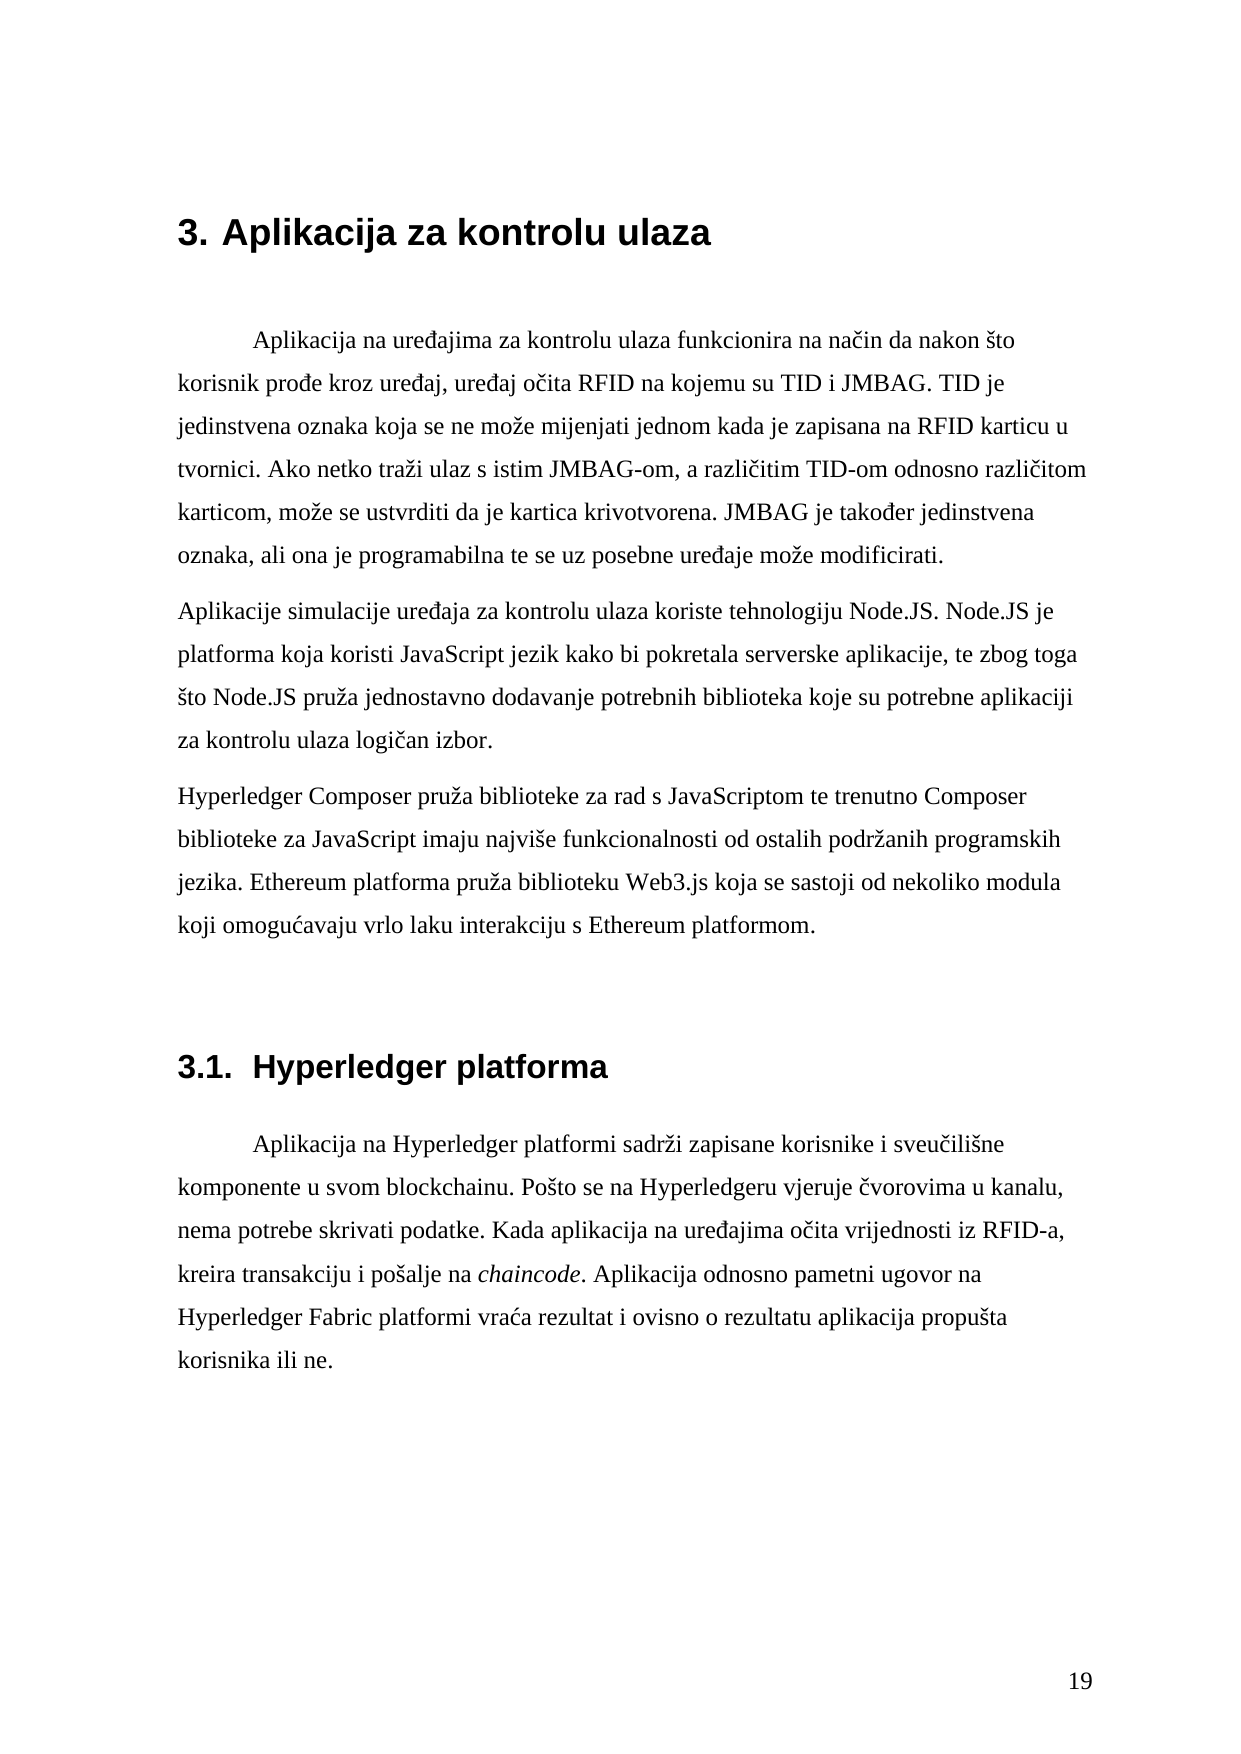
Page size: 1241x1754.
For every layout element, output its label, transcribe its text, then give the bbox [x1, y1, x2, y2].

text Aplikacije simulacije uređaja za kontrolu ulaza koriste tehnologiju Node.JS. Node.JS je platforma koja koristi JavaScript jezik kako bi pokretala serverske aplikacije, te zbog toga što Node.JS pruža jednostavno dodavanje potrebnih biblioteka koje su potrebne aplikaciji za kontrolu ulaza logičan izbor. [177, 596, 1092, 754]
subtitle Aplikacija za kontrolu ulaza [177, 210, 1092, 253]
text Aplikacija na Hyperledger platformi sadrži zapisane korisnike i sveučilišne komponente u svom blockchainu. Pošto se na Hyperledgeru vjeruje čvorovima u kanalu, nema potrebe skrivati podatke. Kada aplikacija na uređajima očita vrijednosti iz RFID-a, kreira transakciju i pošalje na chaincode. Aplikacija odnosno pametni ugovor na Hyperledger Fabric platformi vraća rezultat i ovisno o rezultatu aplikacija propušta korisnika ili ne. [177, 1129, 1092, 1374]
subtitle Hyperledger platforma [177, 1047, 1092, 1085]
text Aplikacija na uređajima za kontrolu ulaza funkcionira na način da nakon što korisnik prođe kroz uređaj, uređaj očita RFID na kojemu su TID i JMBAG. TID je jedinstvena oznaka koja se ne može mijenjati jednom kada je zapisana na RFID karticu u tvornici. Ako netko traži ulaz s istim JMBAG-om, a različitim TID-om odnosno različitom karticom, može se ustvrditi da je kartica krivotvorena. JMBAG je također jedinstvena oznaka, ali ona je programabilna te se uz posebne uređaje može modificirati. [177, 325, 1092, 569]
text Hyperledger Composer pruža biblioteke za rad s JavaScriptom te trenutno Composer biblioteke za JavaScript imaju najviše funkcionalnosti od ostalih podržanih programskih jezika. Ethereum platforma pruža biblioteku Web3.js koja se sastoji od nekoliko modula koji omogućavaju vrlo laku interakciju s Ethereum platformom. [177, 781, 1092, 939]
